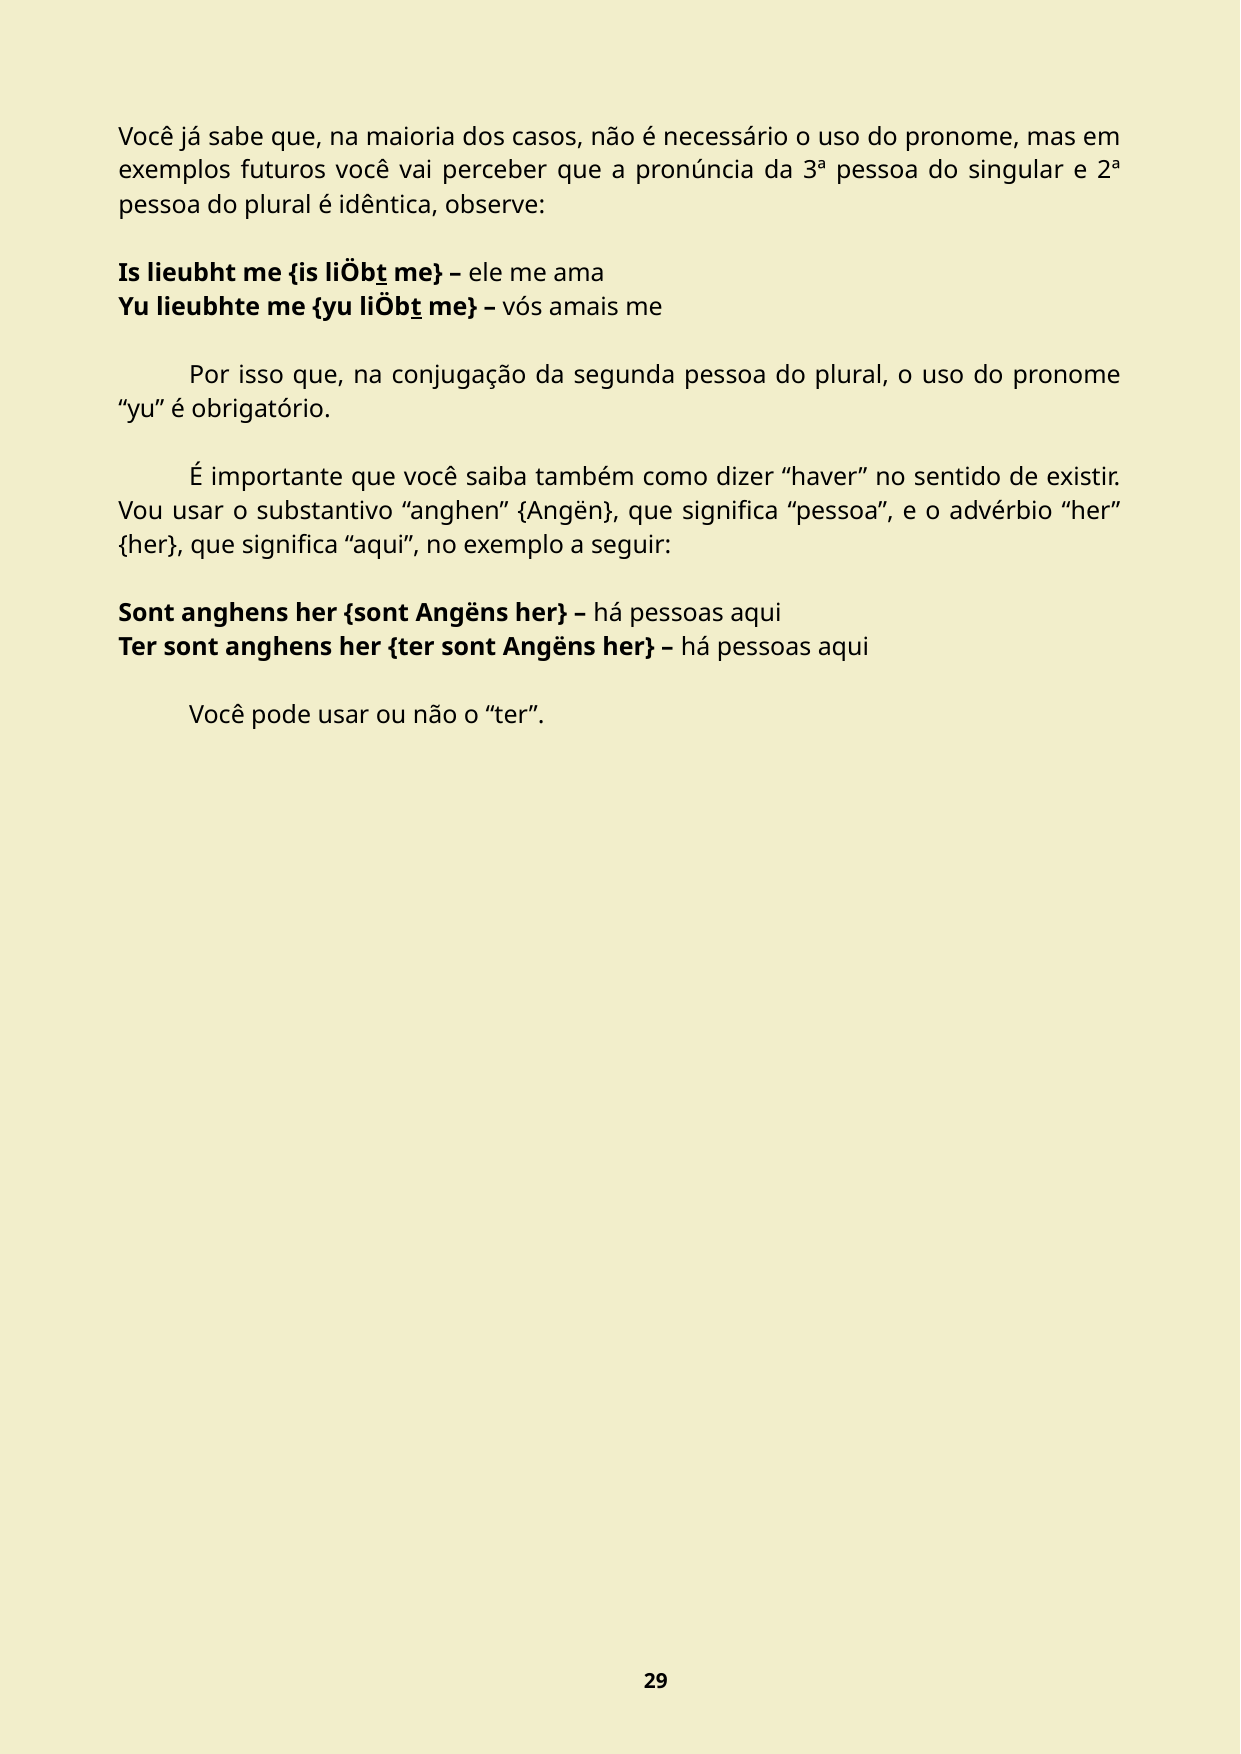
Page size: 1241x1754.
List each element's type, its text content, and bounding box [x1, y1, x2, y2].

text Por isso que, na conjugação da segunda pessoa do plural, o uso do pronome “yu” é obrigatório. [118, 357, 1122, 425]
text Você já sabe que, na maioria dos casos, não é necessário o uso do pronome, mas em exemplos futuros você vai perceber que a pronúncia da 3ª pessoa do singular e 2ª pessoa do plural é idêntica, observe: [118, 118, 1122, 220]
text Yu lieubhte me {yu liÖbt me} – vós amais me [118, 288, 1122, 322]
text Ter sont anghens her {ter sont Angëns her} – há pessoas aqui [118, 629, 1122, 663]
text Você pode usar ou não o “ter”. [118, 697, 1122, 731]
text É importante que você saiba também como dizer “haver” no sentido de existir. Vou usar o substantivo “anghen” {Angën}, que significa “pessoa”, e o advérbio “her” {her}, que significa “aqui”, no exemplo a seguir: [118, 459, 1122, 561]
text Is lieubht me {is liÖbt me} – ele me ama [118, 254, 1122, 288]
text Sont anghens her {sont Angëns her} – há pessoas aqui [118, 595, 1122, 629]
